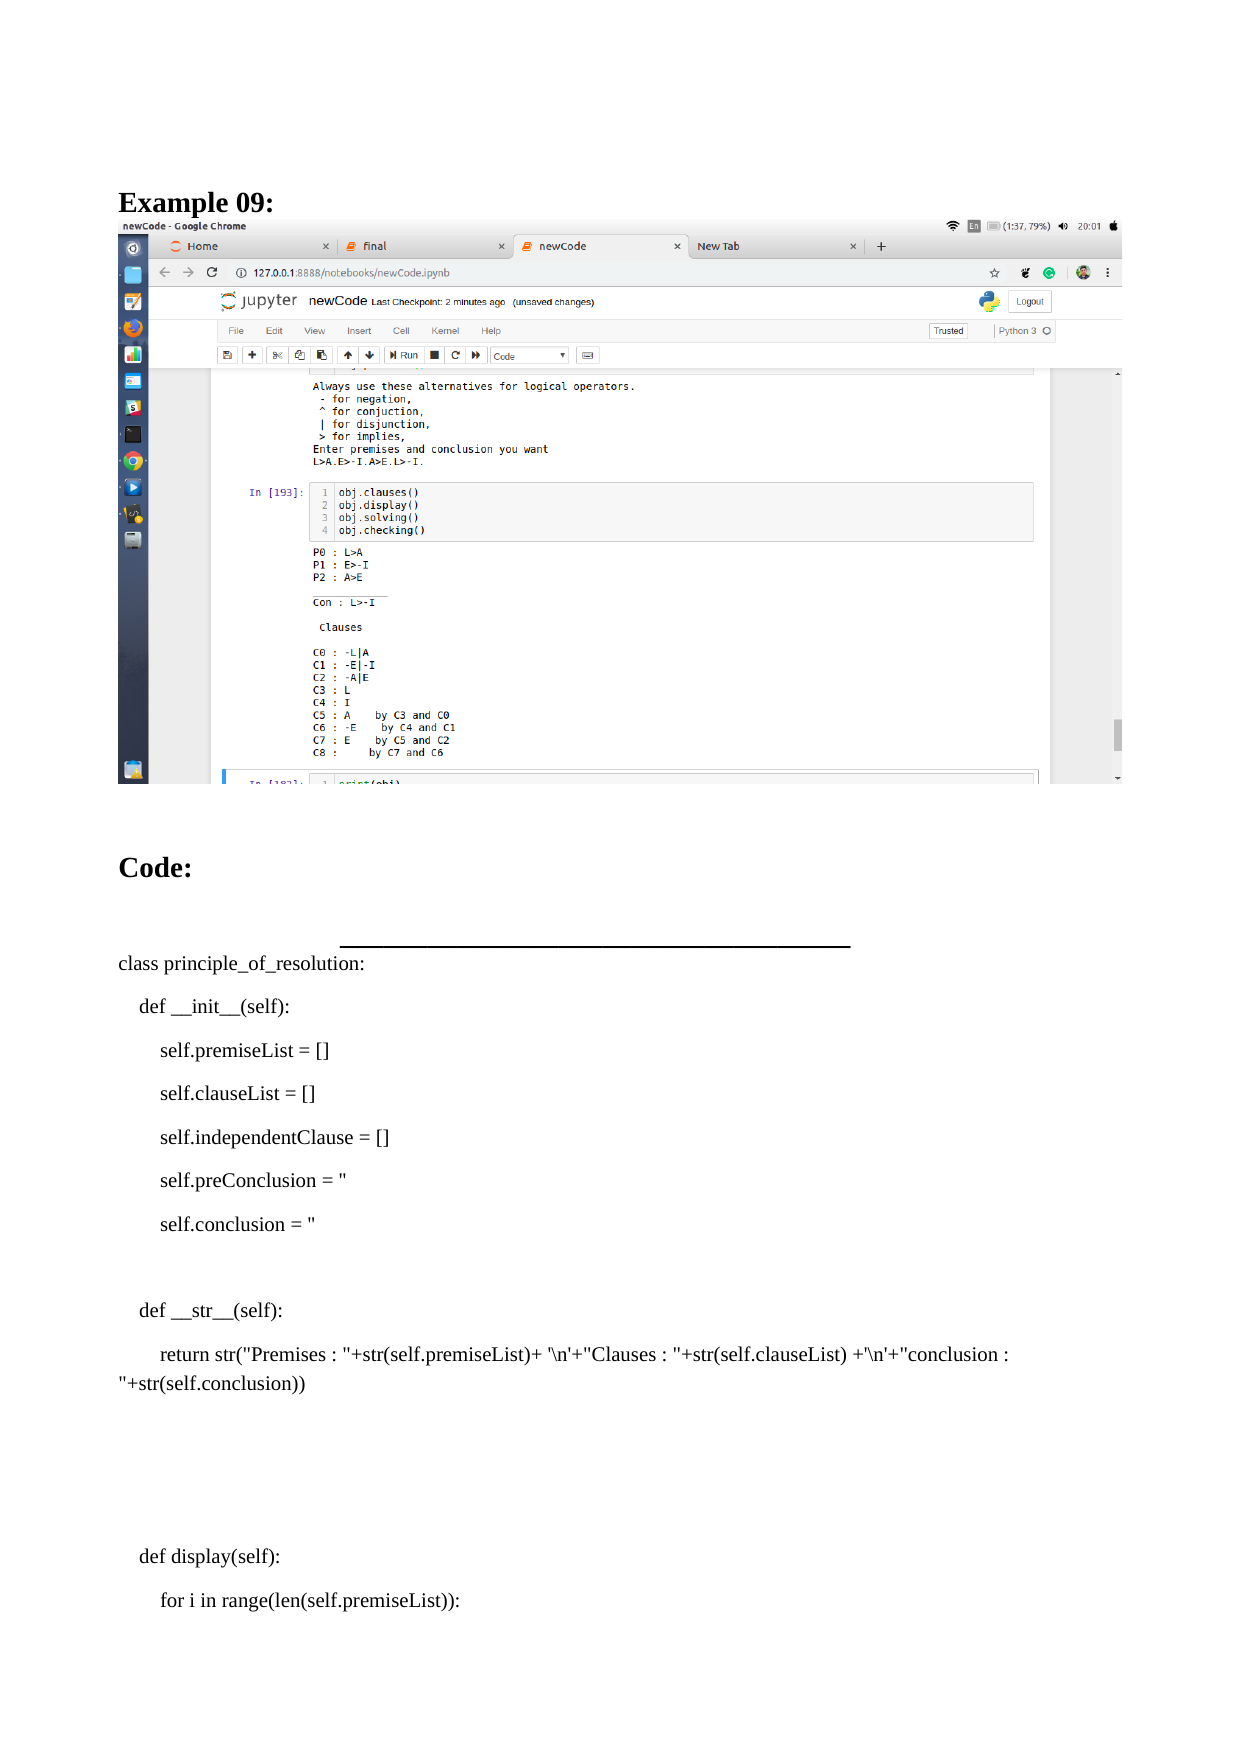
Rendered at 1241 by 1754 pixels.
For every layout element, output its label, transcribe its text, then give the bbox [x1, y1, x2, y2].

text self.premiseList = [] [118, 1038, 1122, 1062]
text for i in range(len(self.premiseList)): [118, 1588, 1122, 1612]
text ___________________________________ [118, 917, 1122, 951]
picture [118, 218, 1123, 784]
text self.clauseList = [] [118, 1081, 1122, 1105]
text self.independentClause = [] [118, 1124, 1122, 1149]
text Code: [118, 850, 1122, 884]
text return str("Premises : "+str(self.premiseList)+ '\n'+"Clauses : "+str(self.clauseList) +'\n'+"conclusion : "+str(self.conclusion)) [118, 1342, 1122, 1395]
text def __init__(self): [118, 994, 1122, 1018]
text Example 09: [118, 185, 1122, 218]
text self.preConclusion = '' [118, 1168, 1122, 1192]
text def __str__(self): [118, 1298, 1122, 1322]
text self.conclusion = '' [118, 1211, 1122, 1236]
text def display(self): [118, 1544, 1122, 1568]
text class principle_of_resolution: [118, 951, 1122, 975]
